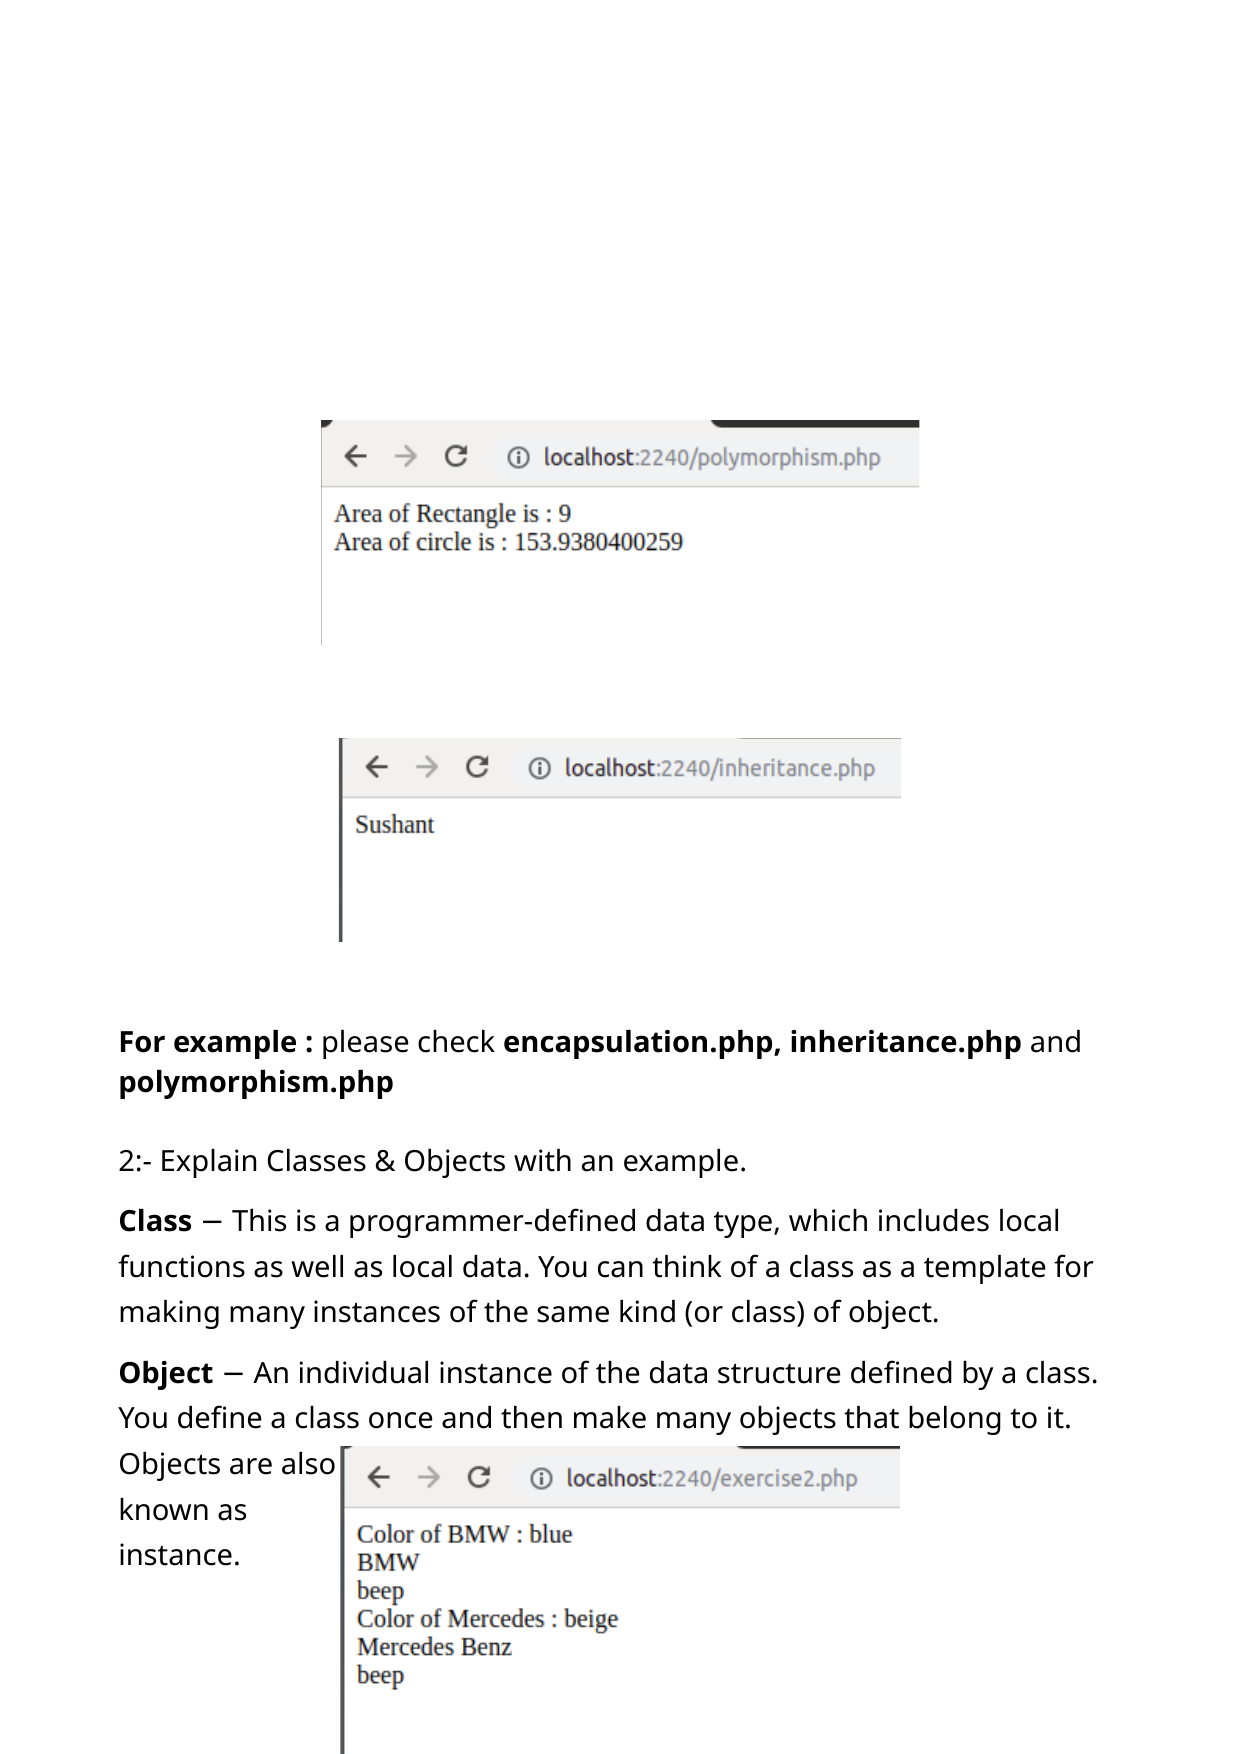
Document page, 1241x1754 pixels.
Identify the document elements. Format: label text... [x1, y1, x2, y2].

text Class − This is a programmer-defined data type, which includes local functions as well as local data. You can think of a class as a template for making many instances of the same kind (or class) of object. [118, 1201, 1122, 1331]
picture [338, 738, 902, 942]
text For example : please check encapsulation.php, inheritance.php and polymorphism.php [118, 1021, 1122, 1101]
text 2:- Explain Classes & Objects with an example. [118, 1140, 1122, 1180]
text Object − An individual instance of the data structure defined by a class. You define a class once and then make many objects that belong to it. Objects are also known as instance. [118, 1352, 1122, 1574]
picture [321, 420, 920, 645]
picture [340, 1446, 900, 1754]
